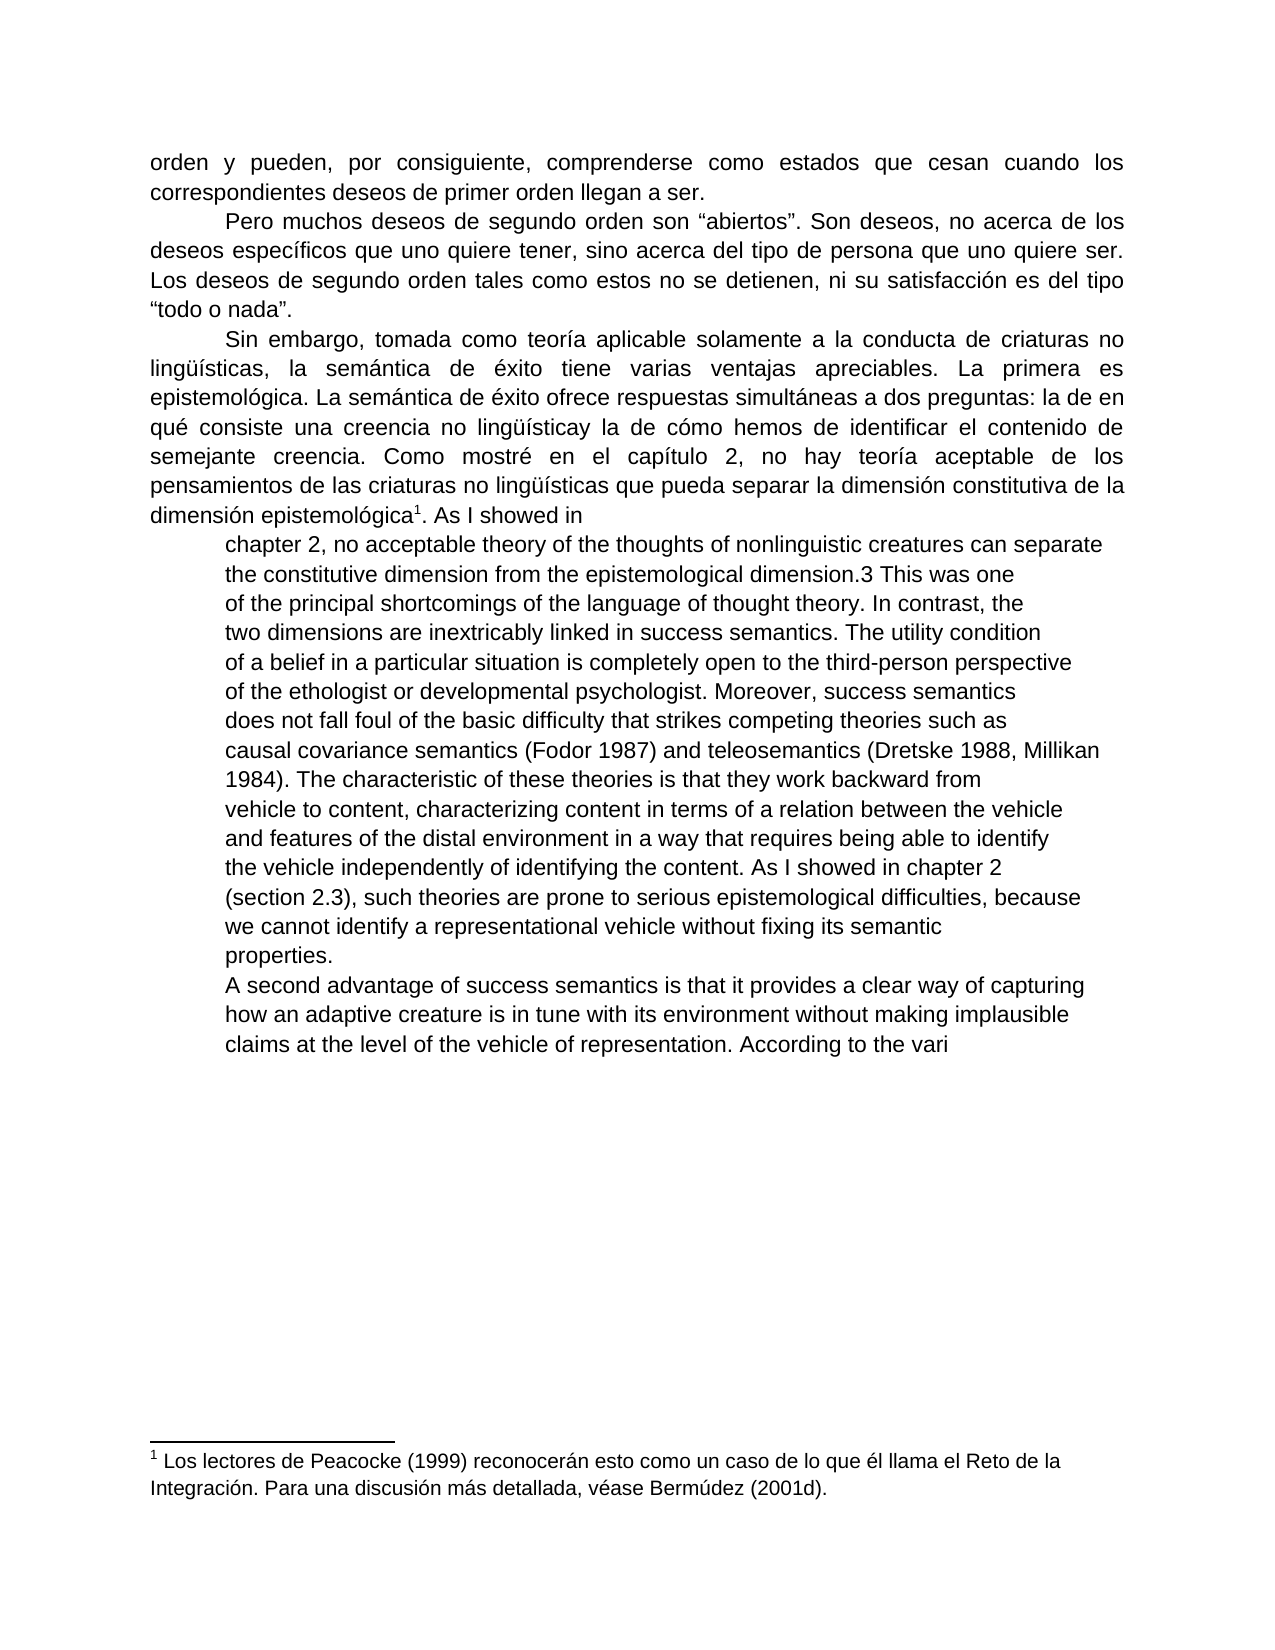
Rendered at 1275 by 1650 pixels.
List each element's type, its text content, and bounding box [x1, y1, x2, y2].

text and features of the distal environment in a way that requires being able to identify [150, 826, 1125, 851]
text properties. [150, 943, 1125, 969]
text of a belief in a particular situation is completely open to the third-person perspective [150, 649, 1125, 675]
text of the principal shortcomings of the language of thought theory. In contrast, the [150, 591, 1125, 616]
text orden y pueden, por consiguiente, comprenderse como estados que cesan cuando los correspondientes deseos de primer orden llegan a ser. [150, 150, 1125, 205]
text the vehicle independently of identifying the content. As I showed in chapter 2 [150, 855, 1125, 881]
text (section 2.3), such theories are prone to serious epistemological difficulties, because [150, 884, 1125, 910]
text A second advantage of success semantics is that it provides a clear way of capturing [150, 972, 1125, 998]
text 1984). The characteristic of these theories is that they work backward from [150, 767, 1125, 792]
text chapter 2, no acceptable theory of the thoughts of nonlinguistic creatures can separate [150, 532, 1125, 557]
text we cannot identify a representational vehicle without fixing its semantic [150, 914, 1125, 939]
text does not fall foul of the basic difficulty that strikes competing theories such as [150, 708, 1125, 734]
text of the ethologist or developmental psychologist. Moreover, success semantics [150, 679, 1125, 704]
text vehicle to content, characterizing content in terms of a relation between the vehicle [150, 796, 1125, 822]
text two dimensions are inextricably linked in success semantics. The utility condition [150, 620, 1125, 646]
text Sin embargo, tomada como teoría aplicable solamente a la conducta de criaturas no lingüísticas, la semántica de éxito tiene varias ventajas apreciables. La primera es epistemológica. La semántica de éxito ofrece respuestas simultáneas a dos preguntas: la de en qué consiste una creencia no lingüísticay la de cómo hemos de identificar el contenido de semejante creencia. Como mostré en el capítulo 2, no hay teoría aceptable de los pensamientos de las criaturas no lingüísticas que pueda separar la dimensión constitutiva de la dimensión epistemológica. As I showed in [150, 326, 1125, 528]
text Los lectores de Peacocke (1999) reconocerán esto como un caso de lo que él llama el Reto de la Integración. Para una discusión más detallada, véase Bermúdez (2001d). [150, 1448, 1125, 1500]
text causal covariance semantics (Fodor 1987) and teleosemantics (Dretske 1988, Millikan [150, 737, 1125, 763]
text claims at the level of the vehicle of representation. According to the vari [150, 1031, 1125, 1057]
text how an adaptive creature is in tune with its environment without making implausible [150, 1002, 1125, 1027]
text Pero muchos deseos de segundo orden son “abiertos”. Son deseos, no acerca de los deseos específicos que uno quiere tener, sino acerca del tipo de persona que uno quiere ser. Los deseos de segundo orden tales como estos no se detienen, ni su satisfacción es del tipo “todo o nada”. [150, 209, 1125, 322]
text the constitutive dimension from the epistemological dimension.3 This was one [150, 561, 1125, 587]
